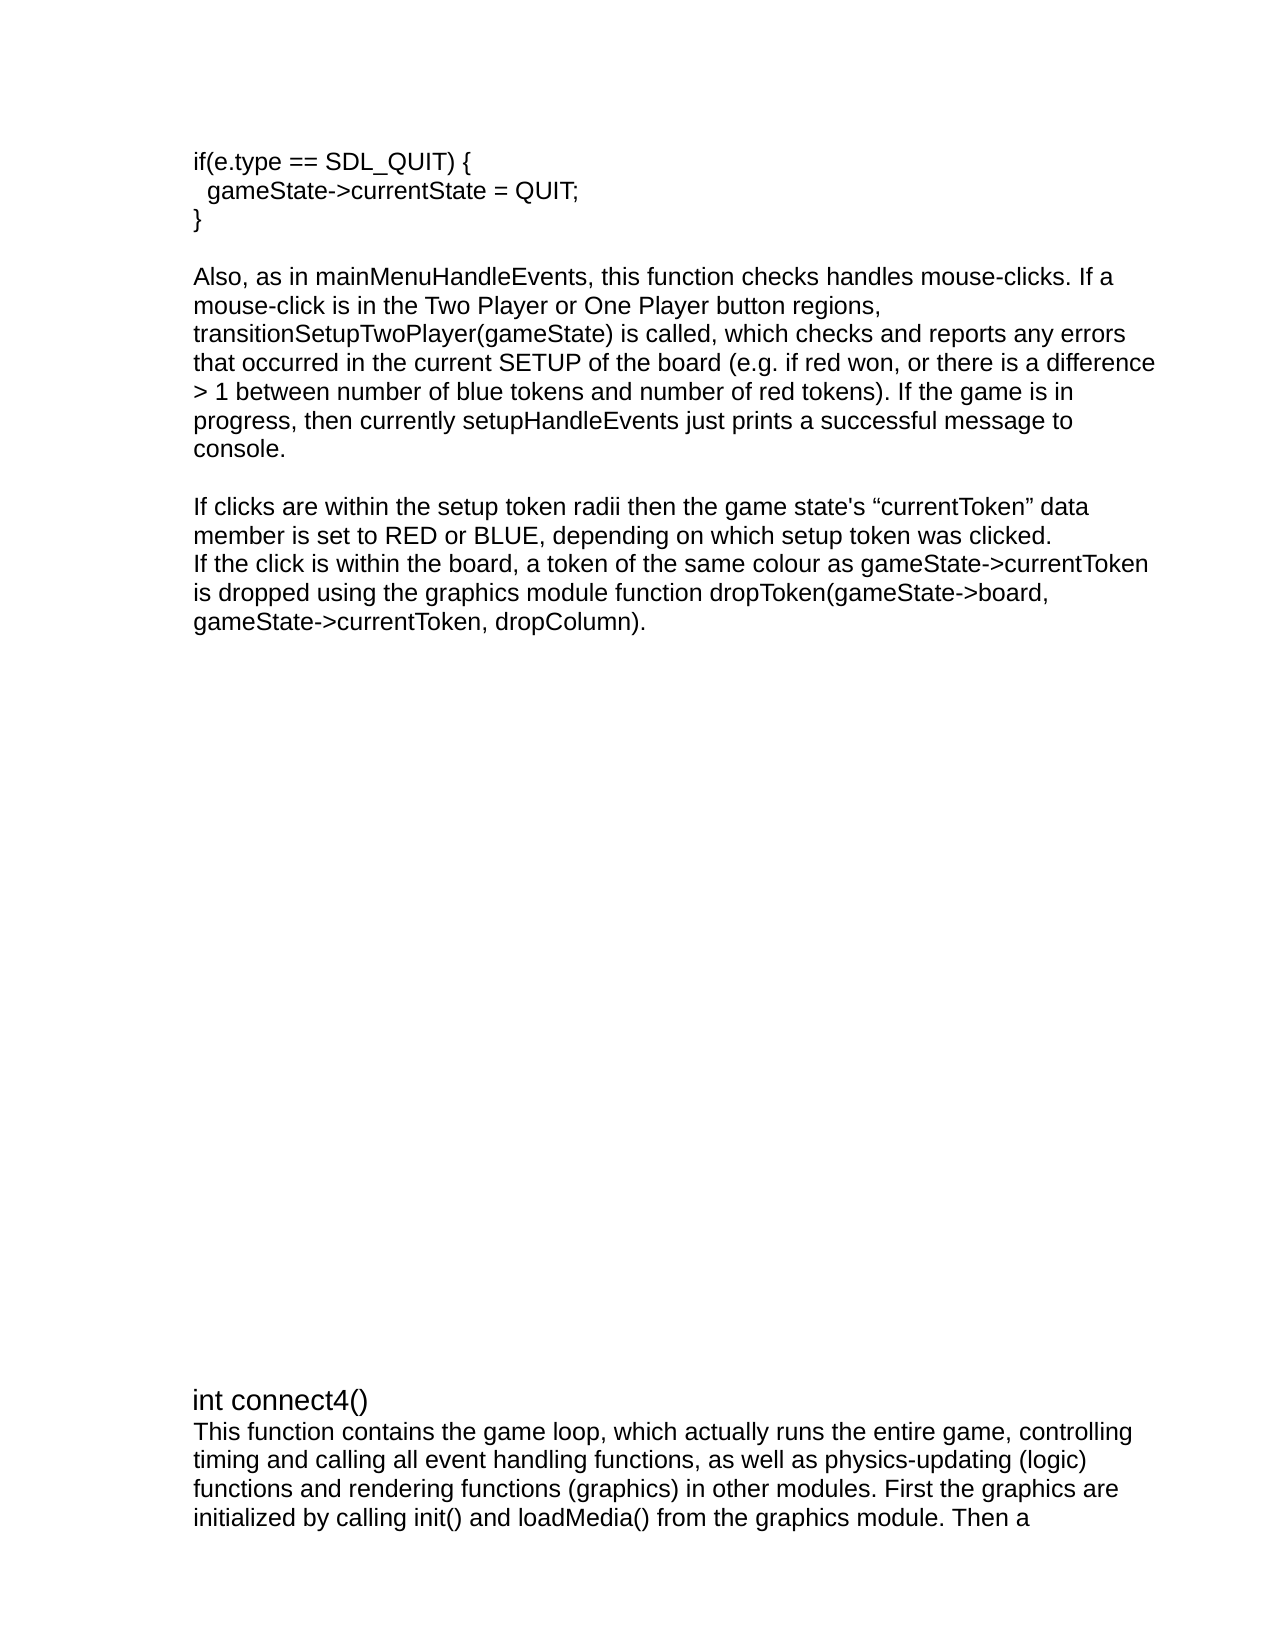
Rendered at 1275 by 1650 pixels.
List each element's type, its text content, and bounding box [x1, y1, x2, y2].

text } [193, 204, 1157, 233]
text gameState->currentState = QUIT; [193, 176, 1157, 204]
text This function contains the game loop, which actually runs the entire game, controlling timing and calling all event handling functions, as well as physics-updating (logic) functions and rendering functions (graphics) in other modules. First the graphics are initialized by calling init() and loadMedia() from the graphics module. Then a [193, 1417, 1157, 1532]
text int connect4() [118, 1383, 1157, 1417]
text If the click is within the board, a token of the same colour as gameState->currentToken is dropped using the graphics module function dropToken(gameState->board, gameState->currentToken, dropColumn). [193, 549, 1157, 636]
text Also, as in mainMenuHandleEvents, this function checks handles mouse-clicks. If a mouse-click is in the Two Player or One Player button regions, transitionSetupTwoPlayer(gameState) is called, which checks and reports any errors that occurred in the current SETUP of the board (e.g. if red won, or there is a difference > 1 between number of blue tokens and number of red tokens). If the game is in progress, then currently setupHandleEvents just prints a successful message to console. [193, 262, 1157, 463]
text If clicks are within the setup token radii then the game state's “currentToken” data member is set to RED or BLUE, depending on which setup token was clicked. [193, 492, 1157, 549]
text if(e.type == SDL_QUIT) { [193, 147, 1157, 176]
